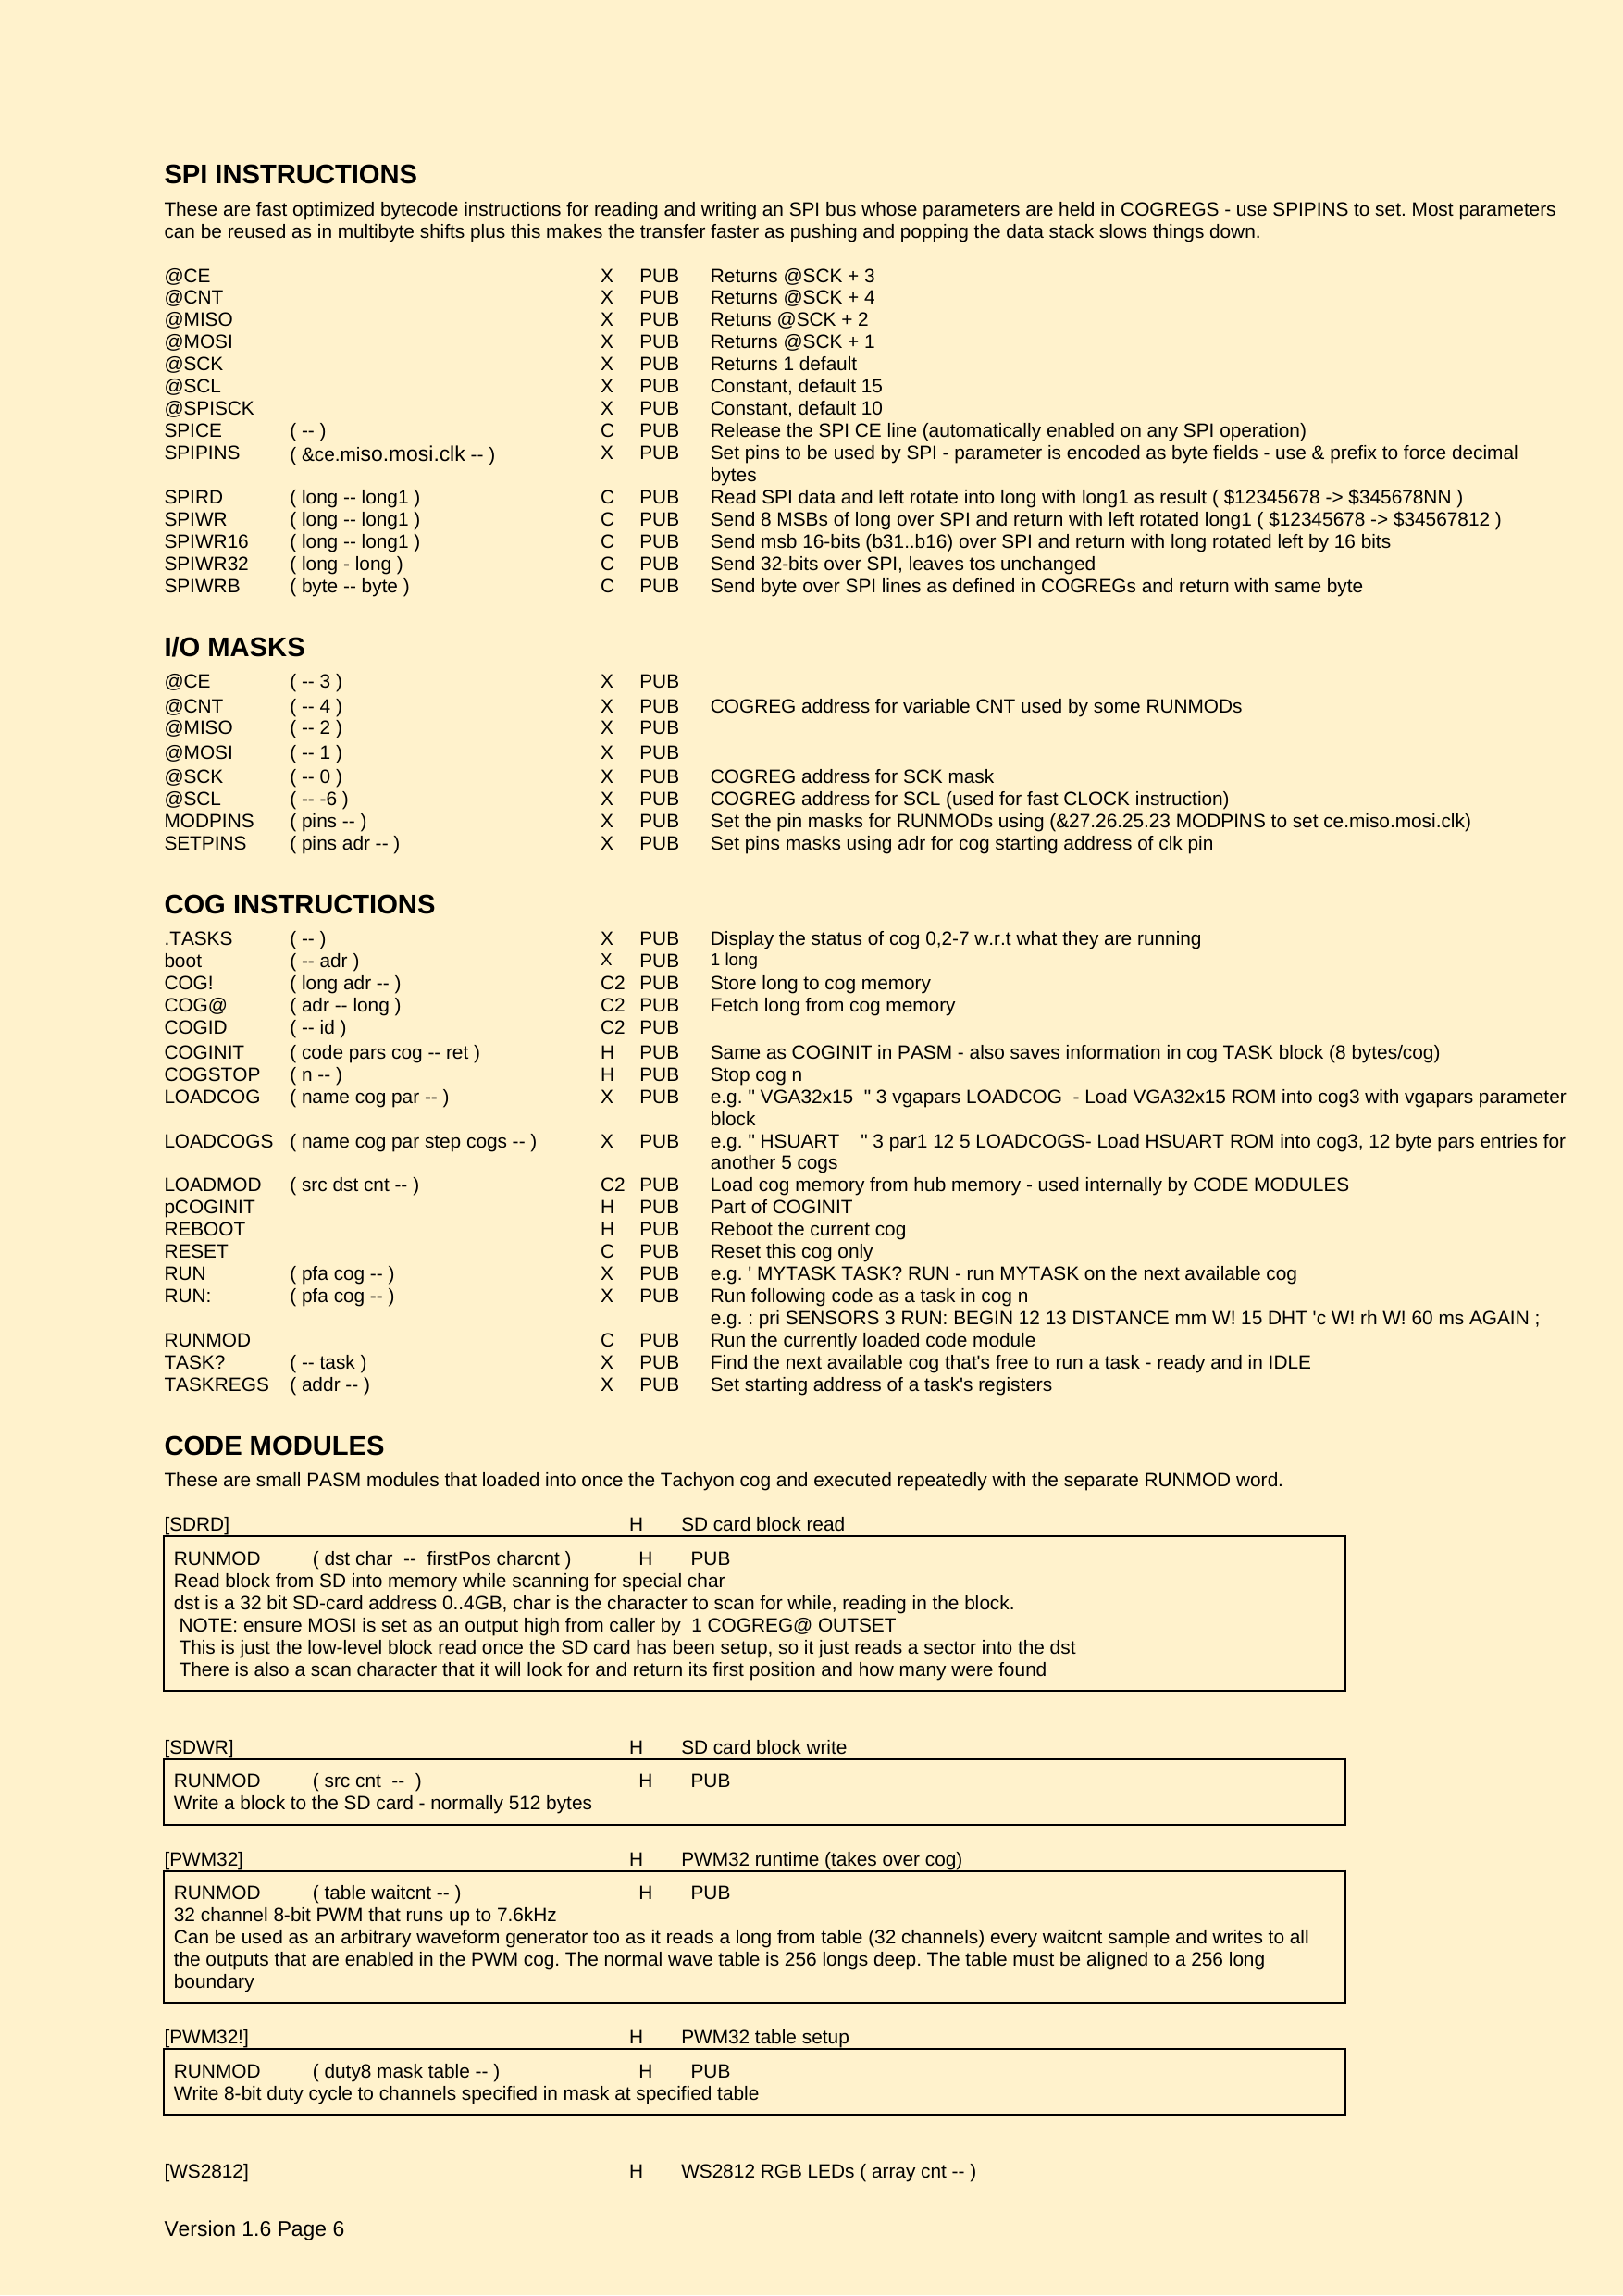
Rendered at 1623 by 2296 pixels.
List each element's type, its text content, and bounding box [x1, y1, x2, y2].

table_cell ( -- 0 ) [290, 765, 601, 788]
table_cell ( -- task ) [290, 1351, 601, 1373]
table_cell [290, 330, 601, 353]
table_cell PUB [639, 286, 711, 308]
table_header .TASKS [164, 927, 290, 949]
table_cell X [601, 741, 639, 765]
table_cell ( long -- long1 ) [290, 486, 601, 508]
table_cell Set pins to be used by SPI - parameter is encoded as byte fields - use & prefix to force decimal bytes [711, 441, 1567, 486]
table_cell ( -- 2 ) [290, 716, 601, 741]
table_cell X [601, 788, 639, 810]
table_cell X [601, 1351, 639, 1373]
table_cell @SCK [164, 353, 290, 375]
table_cell C [601, 419, 639, 441]
table_cell Reboot the current cog [711, 1218, 1567, 1240]
table_cell @MISO [164, 308, 290, 330]
table_cell ( -- id ) [290, 1016, 601, 1040]
table_cell PUB [639, 1351, 711, 1373]
table_cell X [601, 694, 639, 716]
table_cell [290, 1218, 601, 1240]
table_cell ( src dst cnt -- ) [290, 1173, 601, 1196]
table_cell Same as COGINIT in PASM - also saves information in cog TASK block (8 bytes/cog) [711, 1041, 1567, 1062]
table_cell ( long -- long1 ) [290, 530, 601, 552]
table_cell C [601, 575, 639, 597]
table_cell @CNT [164, 694, 290, 716]
table_cell SPIPINS [164, 441, 290, 486]
table_cell [711, 1016, 1567, 1040]
table_cell PUB [639, 994, 711, 1016]
table_cell ( -- 4 ) [290, 694, 601, 716]
table_cell PUB [639, 1262, 711, 1285]
table_cell Set starting address of a task's registers [711, 1373, 1567, 1396]
table_cell REBOOT [164, 1218, 290, 1240]
table_cell X [601, 810, 639, 832]
subtitle COG INSTRUCTIONS [164, 888, 1567, 920]
table_header X [601, 670, 639, 694]
table_cell C2 [601, 972, 639, 994]
table_cell X [601, 832, 639, 854]
table_cell Set the pin masks for RUNMODs using (&27.26.25.23 MODPINS to set ce.miso.mosi.clk) [711, 810, 1567, 832]
table_cell PUB [639, 441, 711, 486]
table_cell ( long adr -- ) [290, 972, 601, 994]
table_cell SPIWR32 [164, 552, 290, 575]
table_header RUNMOD ( duty8 mask table -- ) H PUB Write 8-bit duty cycle to channels specified in mask at specified table [165, 2050, 1344, 2114]
table_header X [601, 264, 639, 286]
table_cell ( pfa cog -- ) [290, 1285, 601, 1329]
table_cell X [601, 286, 639, 308]
table_cell ( pfa cog -- ) [290, 1262, 601, 1285]
table_cell @MOSI [164, 741, 290, 765]
table_cell PUB [639, 1063, 711, 1085]
table_cell SPIWR16 [164, 530, 290, 552]
table_cell [290, 308, 601, 330]
table_cell PUB [639, 1218, 711, 1240]
text [WS2812] H WS2812 RGB LEDs ( array cnt -- ) [164, 2160, 1567, 2182]
table_header RUNMOD ( table waitcnt -- ) H PUB 32 channel 8-bit PWM that runs up to 7.6kHz Can be used as an arbitrary waveform generator too as it reads a long from table (32 channels) every waitcnt sample and writes to all the outputs that are enabled in the PWM cog. The normal wave table is 256 longs deep. The table must be aligned to a 256 long boundary [165, 1872, 1344, 2002]
table_cell @MOSI [164, 330, 290, 353]
table_cell X [601, 716, 639, 741]
table_cell Retuns @SCK + 2 [711, 308, 1567, 330]
table_cell Part of COGINIT [711, 1196, 1567, 1218]
table_cell COGREG address for SCL (used for fast CLOCK instruction) [711, 788, 1567, 810]
table_header [290, 264, 601, 286]
table_cell PUB [639, 397, 711, 419]
table_cell PUB [639, 353, 711, 375]
table_cell X [601, 949, 639, 972]
table_cell COGID [164, 1016, 290, 1040]
table_cell Returns @SCK + 1 [711, 330, 1567, 353]
table_cell ( code pars cog -- ret ) [290, 1041, 601, 1062]
table_cell PUB [639, 810, 711, 832]
table_cell RUNMOD [164, 1329, 290, 1351]
subtitle CODE MODULES [164, 1430, 1567, 1461]
table_cell ( &ce.miso.mosi.clk -- ) [290, 441, 601, 486]
table_cell SPIWR [164, 508, 290, 530]
table_header e.g. : pri SENSORS 3 RUN: BEGIN 12 13 DISTANCE mm W! 15 DHT 'c W! rh W! 60 ms AGAIN ; [711, 1307, 1567, 1329]
table_cell boot [164, 949, 290, 972]
table_cell LOADCOG [164, 1086, 290, 1129]
table_cell PUB [639, 552, 711, 575]
table_cell @SPISCK [164, 397, 290, 419]
table_cell ( adr -- long ) [290, 994, 601, 1016]
table_cell @CNT [164, 286, 290, 308]
table_cell PUB [639, 1329, 711, 1351]
table_cell SPIWRB [164, 575, 290, 597]
table_cell Send msb 16-bits (b31..b16) over SPI and return with long rotated left by 16 bits [711, 530, 1567, 552]
table_cell PUB [639, 765, 711, 788]
table_cell PUB [639, 1285, 711, 1329]
table_cell @SCK [164, 765, 290, 788]
table_cell [290, 1196, 601, 1218]
subtitle I/O MASKS [164, 631, 1567, 663]
table_cell X [601, 353, 639, 375]
table_cell Store long to cog memory [711, 972, 1567, 994]
table_cell PUB [639, 1240, 711, 1262]
table_cell Constant, default 15 [711, 375, 1567, 397]
table_cell Run the currently loaded code module [711, 1329, 1567, 1351]
table_cell PUB [639, 949, 711, 972]
table_cell COGREG address for SCK mask [711, 765, 1567, 788]
table_cell ( pins adr -- ) [290, 832, 601, 854]
table_cell SPICE [164, 419, 290, 441]
table_cell PUB [639, 419, 711, 441]
table_cell C2 [601, 1016, 639, 1040]
table_cell [290, 375, 601, 397]
table_cell C [601, 486, 639, 508]
table_cell COGREG address for variable CNT used by some RUNMODs [711, 694, 1567, 716]
table_cell PUB [639, 832, 711, 854]
table_cell 1 long [711, 949, 1567, 972]
table_cell PUB [639, 575, 711, 597]
subtitle SPI INSTRUCTIONS [164, 159, 1567, 190]
table_cell X [601, 375, 639, 397]
table_cell C [601, 530, 639, 552]
table_header ( -- 3 ) [290, 670, 601, 694]
table_cell PUB [639, 330, 711, 353]
table_cell COGINIT [164, 1041, 290, 1062]
table_cell [711, 741, 1567, 765]
table_cell [290, 1329, 601, 1351]
table_cell [290, 286, 601, 308]
table_cell Reset this cog only [711, 1240, 1567, 1262]
table_header @CE [164, 264, 290, 286]
table_cell C [601, 1240, 639, 1262]
table_cell X [601, 765, 639, 788]
table_cell C2 [601, 994, 639, 1016]
text [PWM32] H PWM32 runtime (takes over cog) [164, 1848, 1567, 1870]
table_cell PUB [639, 1129, 711, 1173]
table_cell Returns @SCK + 4 [711, 286, 1567, 308]
table_cell RUN: [164, 1285, 290, 1329]
table_cell @MISO [164, 716, 290, 741]
table_cell [290, 1240, 601, 1262]
table_cell X [601, 330, 639, 353]
table_header Display the status of cog 0,2-7 w.r.t what they are running [711, 927, 1567, 949]
table_cell ( long - long ) [290, 552, 601, 575]
text These are fast optimized bytecode instructions for reading and writing an SPI bus whose parameters are held in COGREGS - use SPIPINS to set. Most parameters can be reused as in multibyte shifts plus this makes the transfer faster as pushing and popping the data stack slows things down. [164, 197, 1567, 242]
table_cell Set pins masks using adr for cog starting address of clk pin [711, 832, 1567, 854]
table_cell Send byte over SPI lines as defined in COGREGs and return with same byte [711, 575, 1567, 597]
table_cell e.g. " HSUART " 3 par1 12 5 LOADCOGS- Load HSUART ROM into cog3, 12 byte pars entries for another 5 cogs [711, 1129, 1567, 1173]
table_cell PUB [639, 1196, 711, 1218]
table_cell PUB [639, 972, 711, 994]
table_cell PUB [639, 1173, 711, 1196]
table_cell C2 [601, 1173, 639, 1196]
text [SDWR] H SD card block write [164, 1736, 1567, 1758]
table_cell PUB [639, 375, 711, 397]
table_cell PUB [639, 486, 711, 508]
table_cell ( -- adr ) [290, 949, 601, 972]
table_cell [711, 716, 1567, 741]
table_cell C [601, 1329, 639, 1351]
table_cell ( -- -6 ) [290, 788, 601, 810]
table_cell X [601, 397, 639, 419]
table_cell MODPINS [164, 810, 290, 832]
text [SDRD] H SD card block read [164, 1513, 1567, 1535]
table_cell PUB [639, 530, 711, 552]
table_cell Stop cog n [711, 1063, 1567, 1085]
table_cell LOADCOGS [164, 1129, 290, 1173]
table_cell Find the next available cog that's free to run a task - ready and in IDLE [711, 1351, 1567, 1373]
table_header PUB [639, 670, 711, 694]
table_cell PUB [639, 308, 711, 330]
table_cell H [601, 1218, 639, 1240]
table_cell Send 32-bits over SPI, leaves tos unchanged [711, 552, 1567, 575]
table_cell TASK? [164, 1351, 290, 1373]
table_header ( -- ) [290, 927, 601, 949]
table_cell COGSTOP [164, 1063, 290, 1085]
table_header RUNMOD ( src cnt -- ) H PUB Write a block to the SD card - normally 512 bytes [165, 1760, 1344, 1824]
table_cell PUB [639, 1373, 711, 1396]
table_cell ( long -- long1 ) [290, 508, 601, 530]
table_cell RESET [164, 1240, 290, 1262]
table_cell pCOGINIT [164, 1196, 290, 1218]
table_cell H [601, 1063, 639, 1085]
table_cell ( pins -- ) [290, 810, 601, 832]
table_cell X [601, 441, 639, 486]
table_cell X [601, 1373, 639, 1396]
table_cell Load cog memory from hub memory - used internally by CODE MODULES [711, 1173, 1567, 1196]
table_cell Read SPI data and left rotate into long with long1 as result ( $12345678 -> $345678NN ) [711, 486, 1567, 508]
table_cell PUB [639, 508, 711, 530]
table_cell ( name cog par step cogs -- ) [290, 1129, 601, 1173]
table_cell COG! [164, 972, 290, 994]
table_header @CE [164, 670, 290, 694]
table_cell e.g. " VGA32x15 " 3 vgapars LOADCOG - Load VGA32x15 ROM into cog3 with vgapars parameter block [711, 1086, 1567, 1129]
table_cell Constant, default 10 [711, 397, 1567, 419]
table_cell C [601, 508, 639, 530]
table_cell SPIRD [164, 486, 290, 508]
table_cell Send 8 MSBs of long over SPI and return with left rotated long1 ( $12345678 -> $34567812 ) [711, 508, 1567, 530]
table_cell Release the SPI CE line (automatically enabled on any SPI operation) [711, 419, 1567, 441]
table_header RUNMOD ( dst char -- firstPos charcnt ) H PUB Read block from SD into memory while scanning for special char dst is a 32 bit SD-card address 0..4GB, char is the character to scan for while, reading in the block. NOTE: ensure MOSI is set as an output high from caller by 1 COGREG@ OUTSET This is just the low-level block read once the SD card has been setup, so it just reads a sector into the dst There is also a scan character that it will look for and return its first position and how many were found [165, 1537, 1344, 1690]
table_cell X [601, 1086, 639, 1129]
text These are small PASM modules that loaded into once the Tachyon cog and executed repeatedly with the separate RUNMOD word. [164, 1469, 1567, 1491]
table_cell ( -- ) [290, 419, 601, 441]
table_cell ( addr -- ) [290, 1373, 601, 1396]
table_cell ( n -- ) [290, 1063, 601, 1085]
table_cell X [601, 1129, 639, 1173]
table_header Returns @SCK + 3 [711, 264, 1567, 286]
table_cell X [601, 1262, 639, 1285]
table_cell RUN [164, 1262, 290, 1285]
table_cell C [601, 552, 639, 575]
table_cell Run following code as a task in cog n [711, 1285, 1567, 1307]
table_cell ( -- 1 ) [290, 741, 601, 765]
table_cell X [601, 1285, 639, 1329]
table_cell H [601, 1041, 639, 1062]
table_cell ( name cog par -- ) [290, 1086, 601, 1129]
table_cell @SCL [164, 375, 290, 397]
table_header X [601, 927, 639, 949]
table_cell H [601, 1196, 639, 1218]
table_cell PUB [639, 1041, 711, 1062]
table_cell Returns 1 default [711, 353, 1567, 375]
table_cell COG@ [164, 994, 290, 1016]
table_cell Fetch long from cog memory [711, 994, 1567, 1016]
table_cell LOADMOD [164, 1173, 290, 1196]
text [PWM32!] H PWM32 table setup [164, 2026, 1567, 2048]
table_cell @SCL [164, 788, 290, 810]
table_cell [290, 397, 601, 419]
table_cell [290, 353, 601, 375]
table_cell PUB [639, 1016, 711, 1040]
table_header PUB [639, 264, 711, 286]
table_cell PUB [639, 694, 711, 716]
table_cell PUB [639, 788, 711, 810]
table_cell ( byte -- byte ) [290, 575, 601, 597]
table_header PUB [639, 927, 711, 949]
table_header [711, 670, 1567, 694]
table_cell e.g. ' MYTASK TASK? RUN - run MYTASK on the next available cog [711, 1262, 1567, 1285]
table_cell TASKREGS [164, 1373, 290, 1396]
table_cell PUB [639, 716, 711, 741]
table_cell PUB [639, 1086, 711, 1129]
table_cell SETPINS [164, 832, 290, 854]
table_cell PUB [639, 741, 711, 765]
table_cell X [601, 308, 639, 330]
